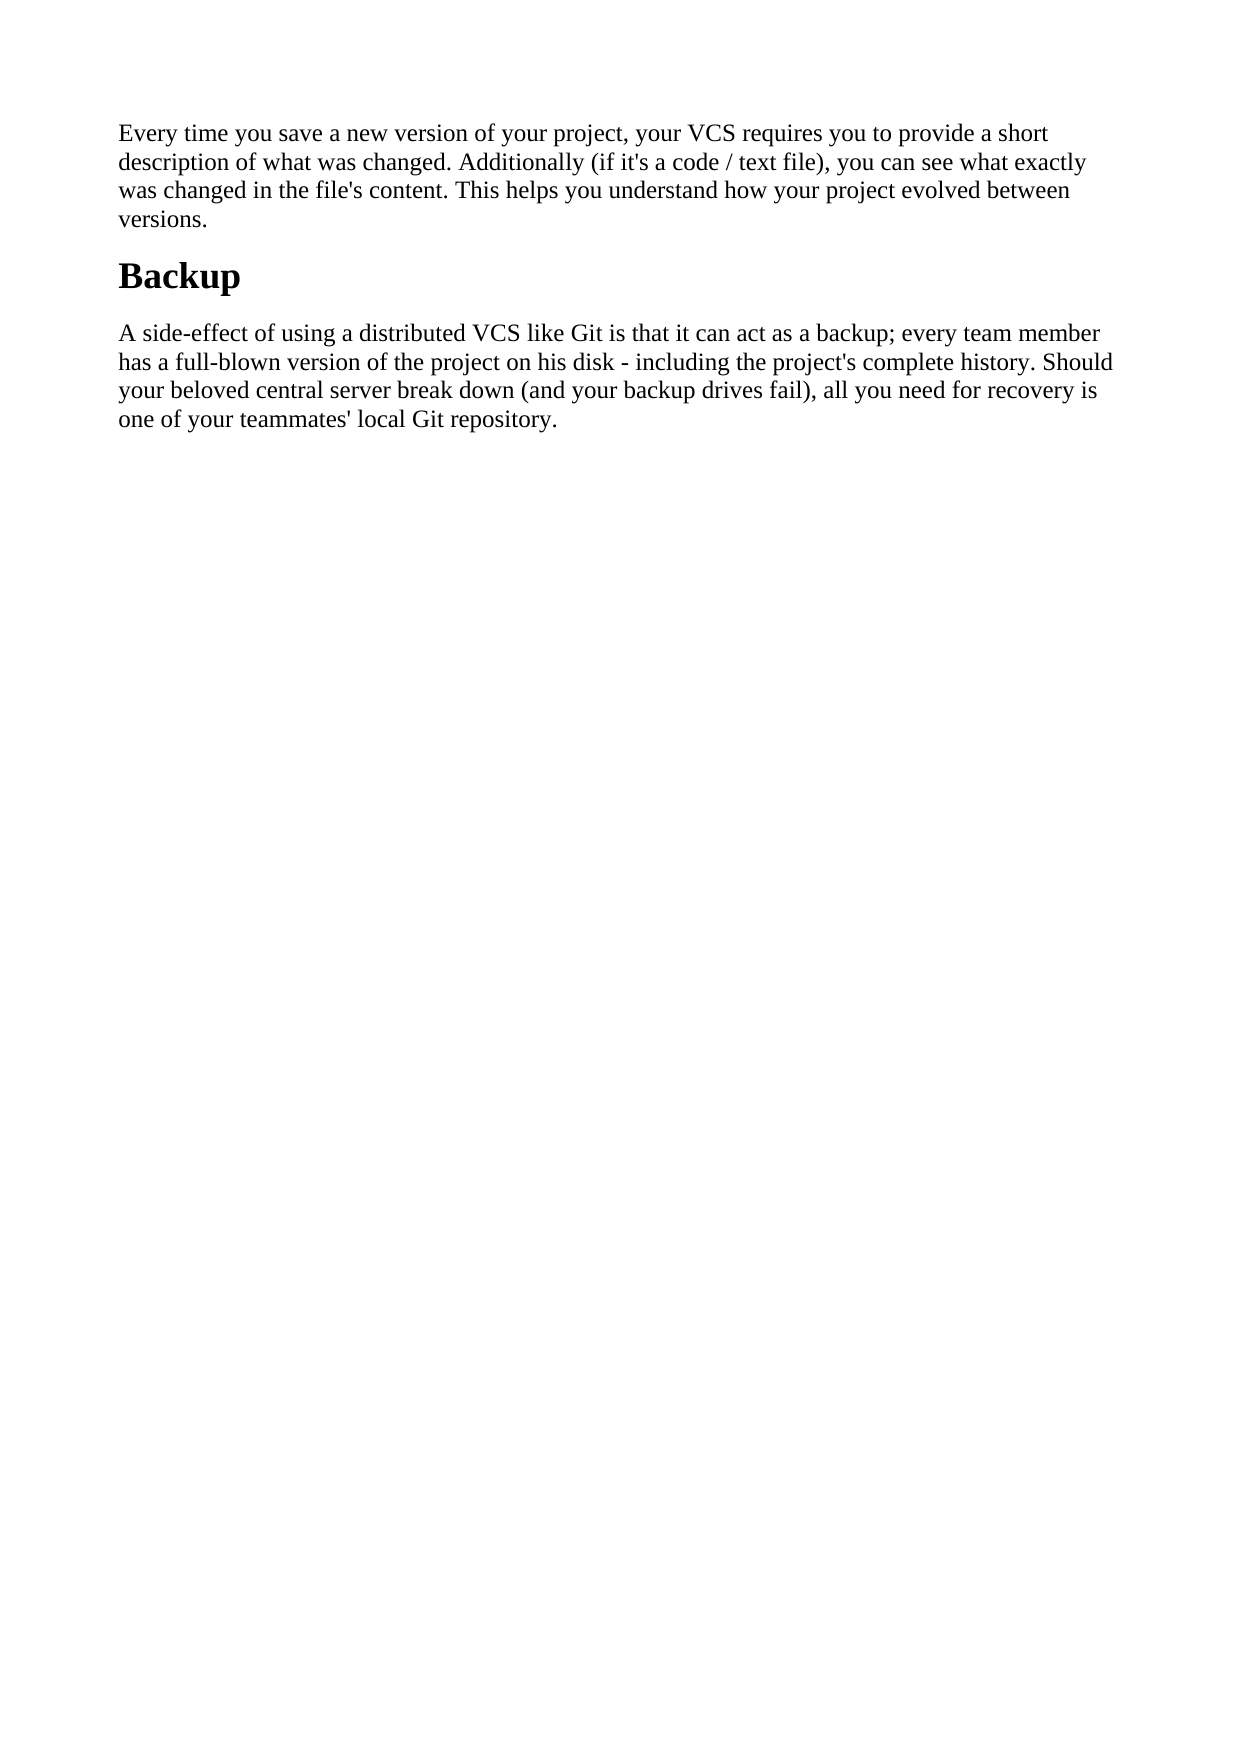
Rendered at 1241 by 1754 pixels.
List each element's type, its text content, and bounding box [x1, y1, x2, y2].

text Backup [118, 254, 1122, 297]
text A side-effect of using a distributed VCS like Git is that it can act as a backup; every team member has a full-blown version of the project on his disk - including the project's complete history. Should your beloved central server break down (and your backup drives fail), all you need for recovery is one of your teammates' local Git repository. [118, 318, 1122, 433]
text Every time you save a new version of your project, your VCS requires you to provide a short description of what was changed. Additionally (if it's a code / text file), you can see what exactly was changed in the file's content. This helps you understand how your project evolved between versions. [118, 118, 1122, 233]
